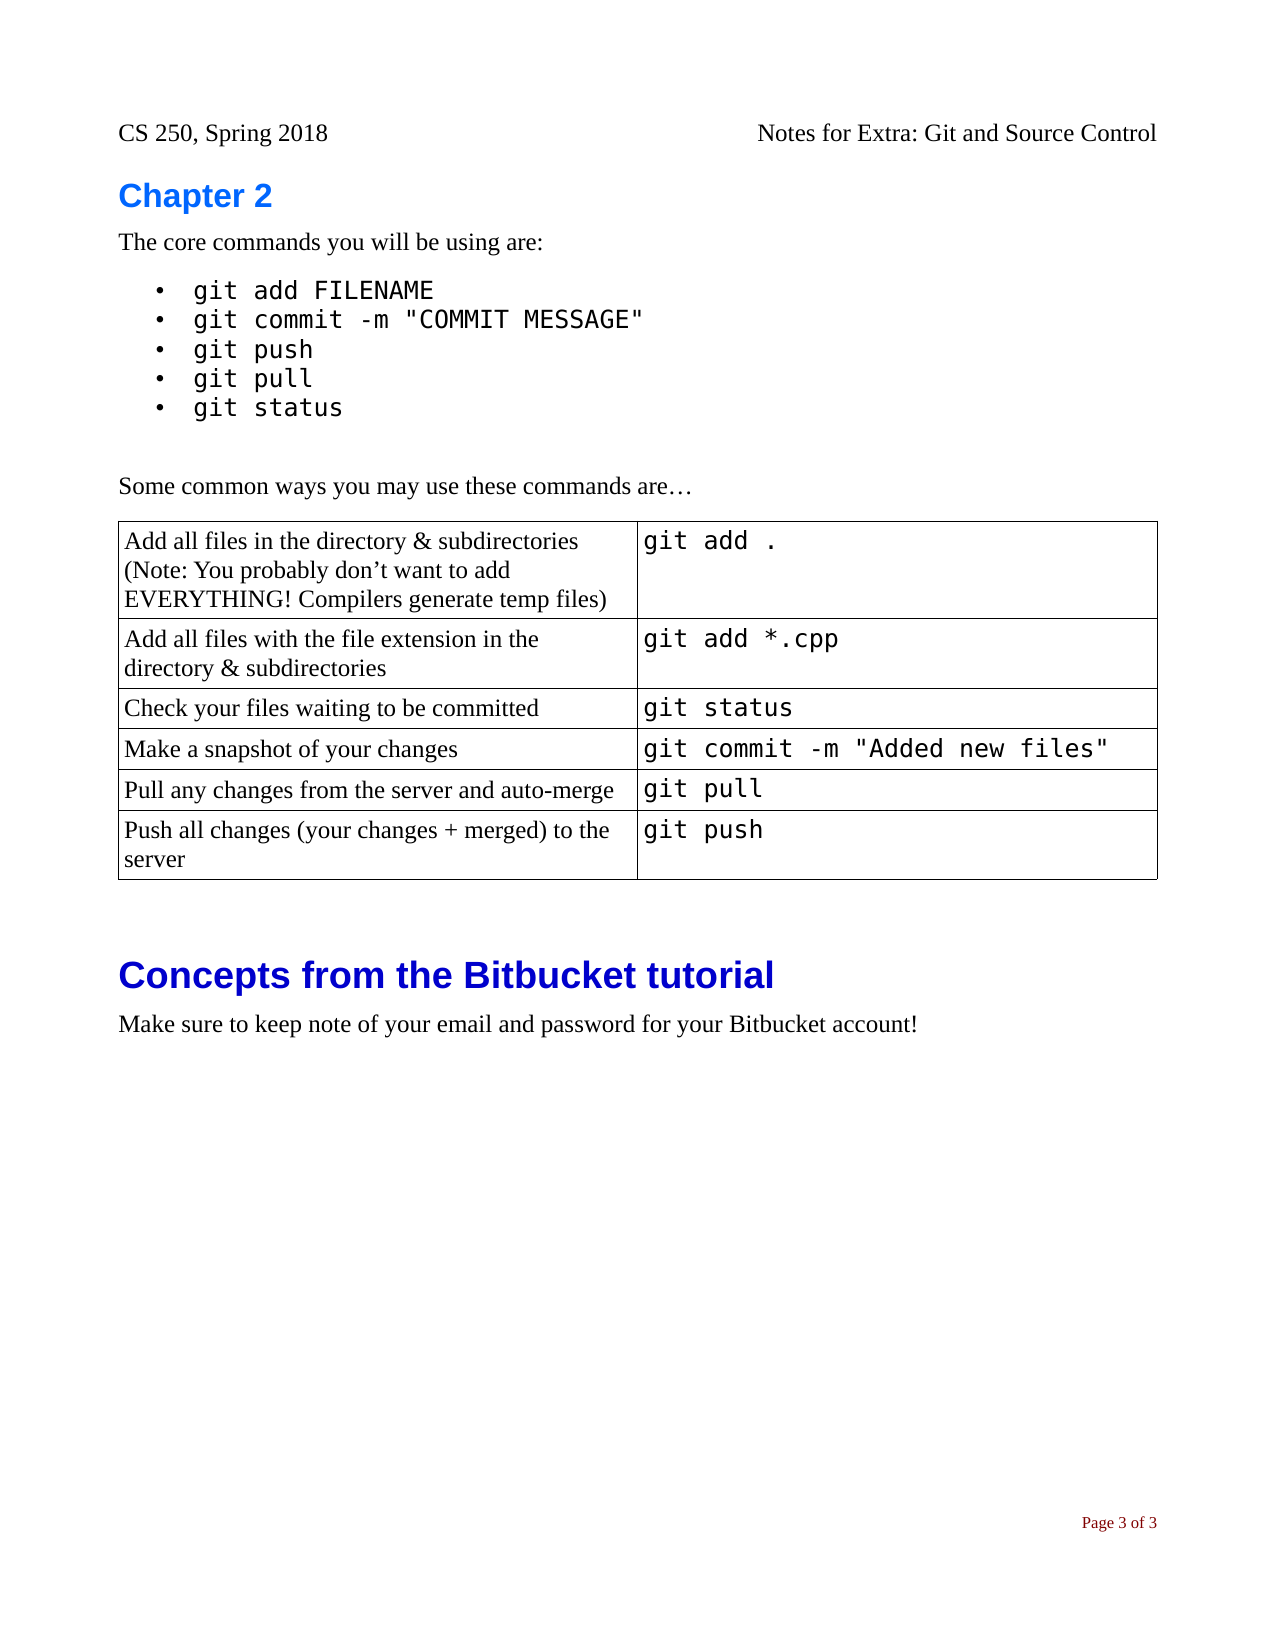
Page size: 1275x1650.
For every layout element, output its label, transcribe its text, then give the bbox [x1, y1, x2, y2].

subtitle Chapter 2 [118, 176, 1157, 215]
table_cell Pull any changes from the server and auto-merge [119, 770, 637, 809]
text Make sure to keep note of your email and password for your Bitbucket account! [118, 1009, 1157, 1038]
list git commit -m "COMMIT MESSAGE" [156, 306, 1157, 335]
list git push [156, 335, 1157, 364]
text Some common ways you may use these commands are… [118, 471, 1157, 500]
table_header git add . [638, 522, 1157, 618]
table_cell Make a snapshot of your changes [119, 729, 637, 769]
list git pull [156, 364, 1157, 393]
table_cell Push all changes (your changes + merged) to the server [119, 811, 637, 879]
table_cell git push [638, 811, 1157, 879]
list git add FILENAME [156, 277, 1157, 306]
table_cell Add all files with the file extension in the directory & subdirectories [119, 619, 637, 687]
list git status [156, 393, 1157, 422]
table_cell Check your files waiting to be committed [119, 689, 637, 728]
table_cell git status [638, 689, 1157, 728]
subtitle Concepts from the Bitbucket tutorial [118, 953, 1157, 996]
table_cell git add *.cpp [638, 619, 1157, 687]
table_header Add all files in the directory & subdirectories (Note: You probably don’t want to add EVERYTHING! Compilers generate temp files) [119, 522, 637, 618]
table_cell git commit -m "Added new files" [638, 729, 1157, 769]
table_cell git pull [638, 770, 1157, 809]
text The core commands you will be using are: [118, 227, 1157, 256]
